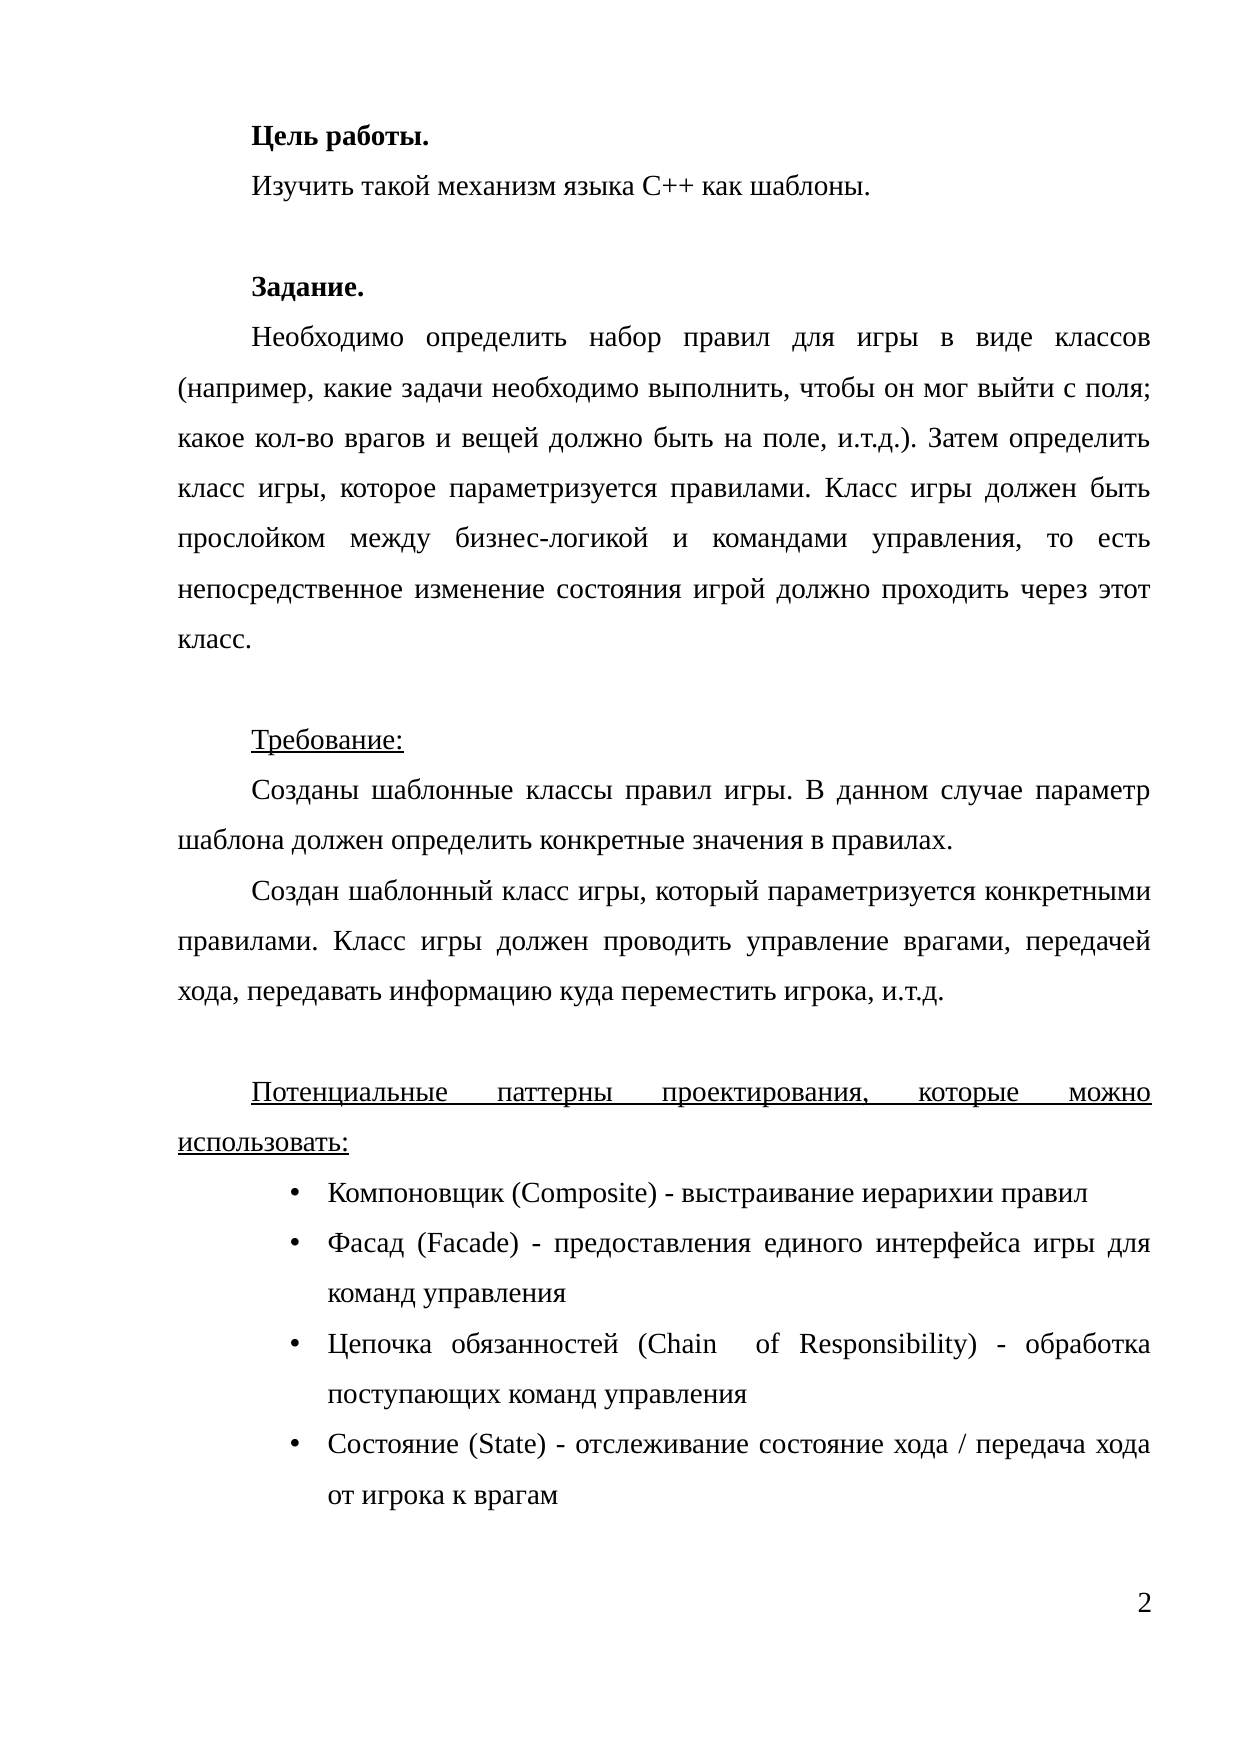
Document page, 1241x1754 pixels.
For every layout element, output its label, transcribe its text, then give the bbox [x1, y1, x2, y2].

text Требование: [177, 722, 1152, 755]
list Фасад (Facade) - предоставления единого интерфейса игры для команд управления [290, 1225, 1152, 1309]
subtitle Задание. [177, 269, 1152, 303]
list Цепочка обязанностей (Chain of Responsibility) - обработка поступающих команд управления [290, 1326, 1152, 1410]
text Потенциальные паттерны проектирования, которые можно использовать: [177, 1074, 1152, 1158]
list Компоновщик (Composite) - выстраивание иерарихии правил [290, 1175, 1152, 1208]
subtitle Цель работы. [177, 118, 1152, 152]
text Создан шаблонный класс игры, который параметризуется конкретными правилами. Класс игры должен проводить управление врагами, передачей хода, передавать информацию куда переместить игрока, и.т.д. [177, 873, 1152, 1007]
list Состояние (State) - отслеживание состояние хода / передача хода от игрока к врагам [290, 1427, 1152, 1511]
text Изучить такой механизм языка С++ как шаблоны. [177, 168, 1152, 202]
text Созданы шаблонные классы правил игры. В данном случае параметр шаблона должен определить конкретные значения в правилах. [177, 772, 1152, 856]
